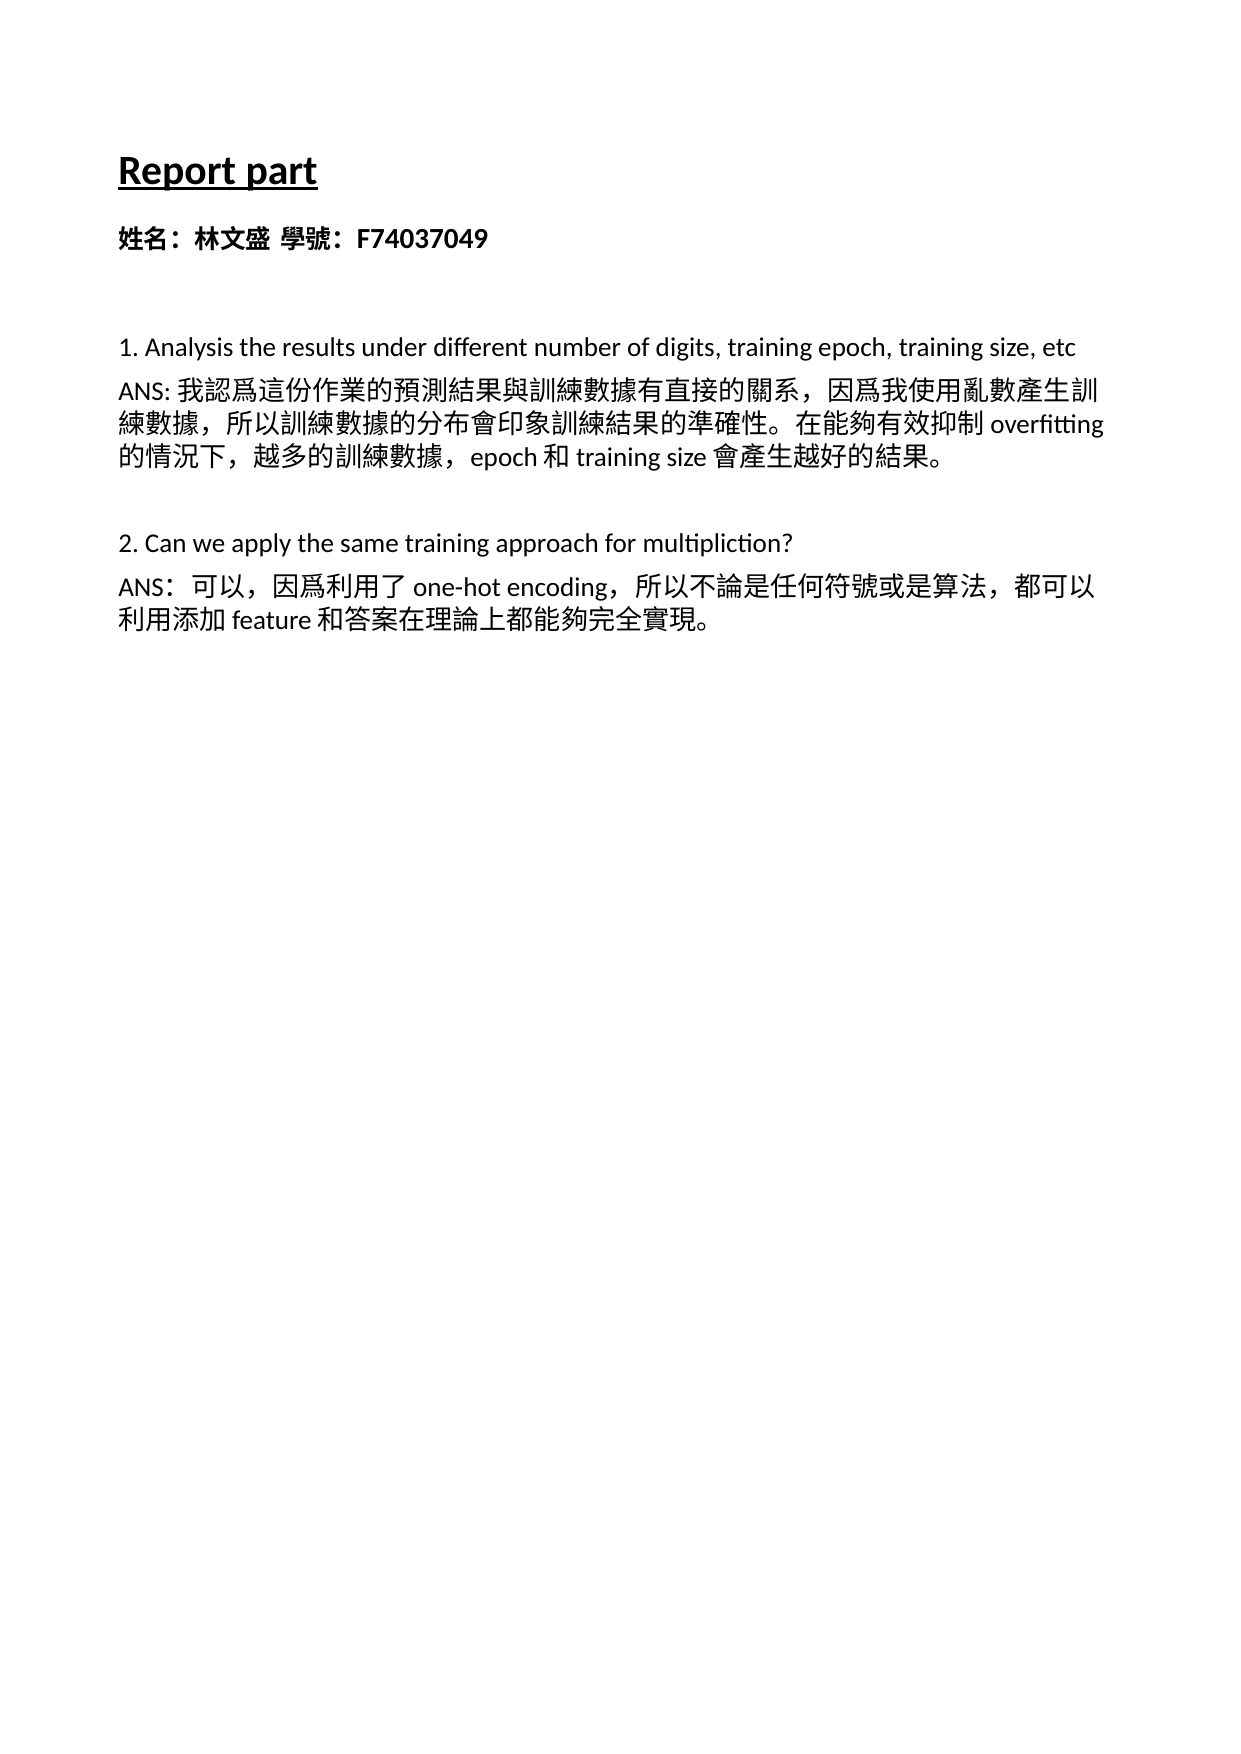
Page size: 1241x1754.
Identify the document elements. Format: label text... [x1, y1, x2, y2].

text 姓名：林文盛 學號：F74037049 [118, 223, 1122, 255]
text 2. Can we apply the same training approach for multipliction? [118, 527, 1122, 560]
text ANS: 我認爲這份作業的預測結果與訓練數據有直接的關系，因爲我使用亂數產生訓練數據，所以訓練數據的分布會印象訓練結果的準確性。在能夠有效抑制overfitting的情況下，越多的訓練數據，epoch和training size會產生越好的結果。 [118, 374, 1122, 473]
text 1. Analysis the results under different number of digits, training epoch, training size, etc [118, 330, 1122, 363]
text Report part [118, 148, 1122, 193]
text ANS：可以，因爲利用了one-hot encoding，所以不論是任何符號或是算法，都可以利用添加feature和答案在理論上都能夠完全實現。 [118, 570, 1122, 636]
